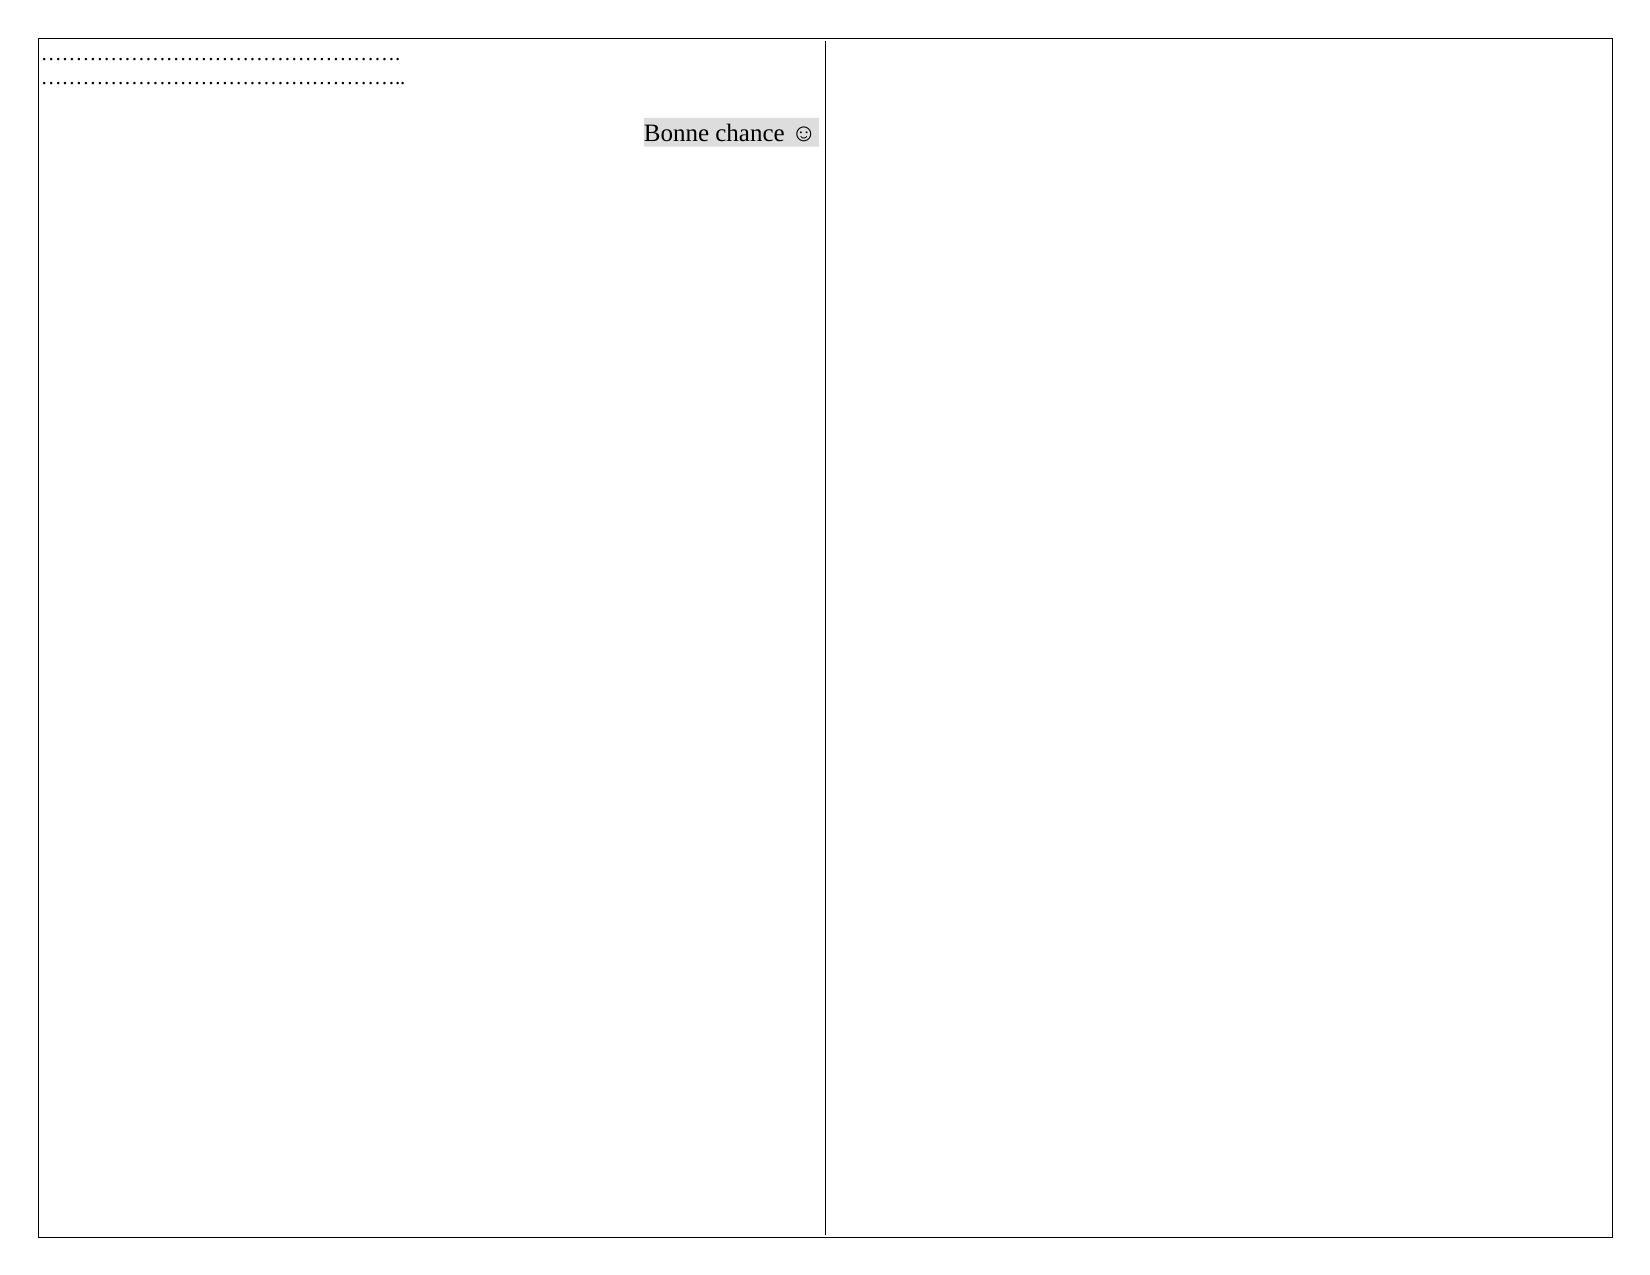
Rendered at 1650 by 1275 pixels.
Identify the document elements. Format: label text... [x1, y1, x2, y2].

text ……………………………………………. [41, 41, 823, 65]
text …………………………………………….. [41, 65, 823, 89]
